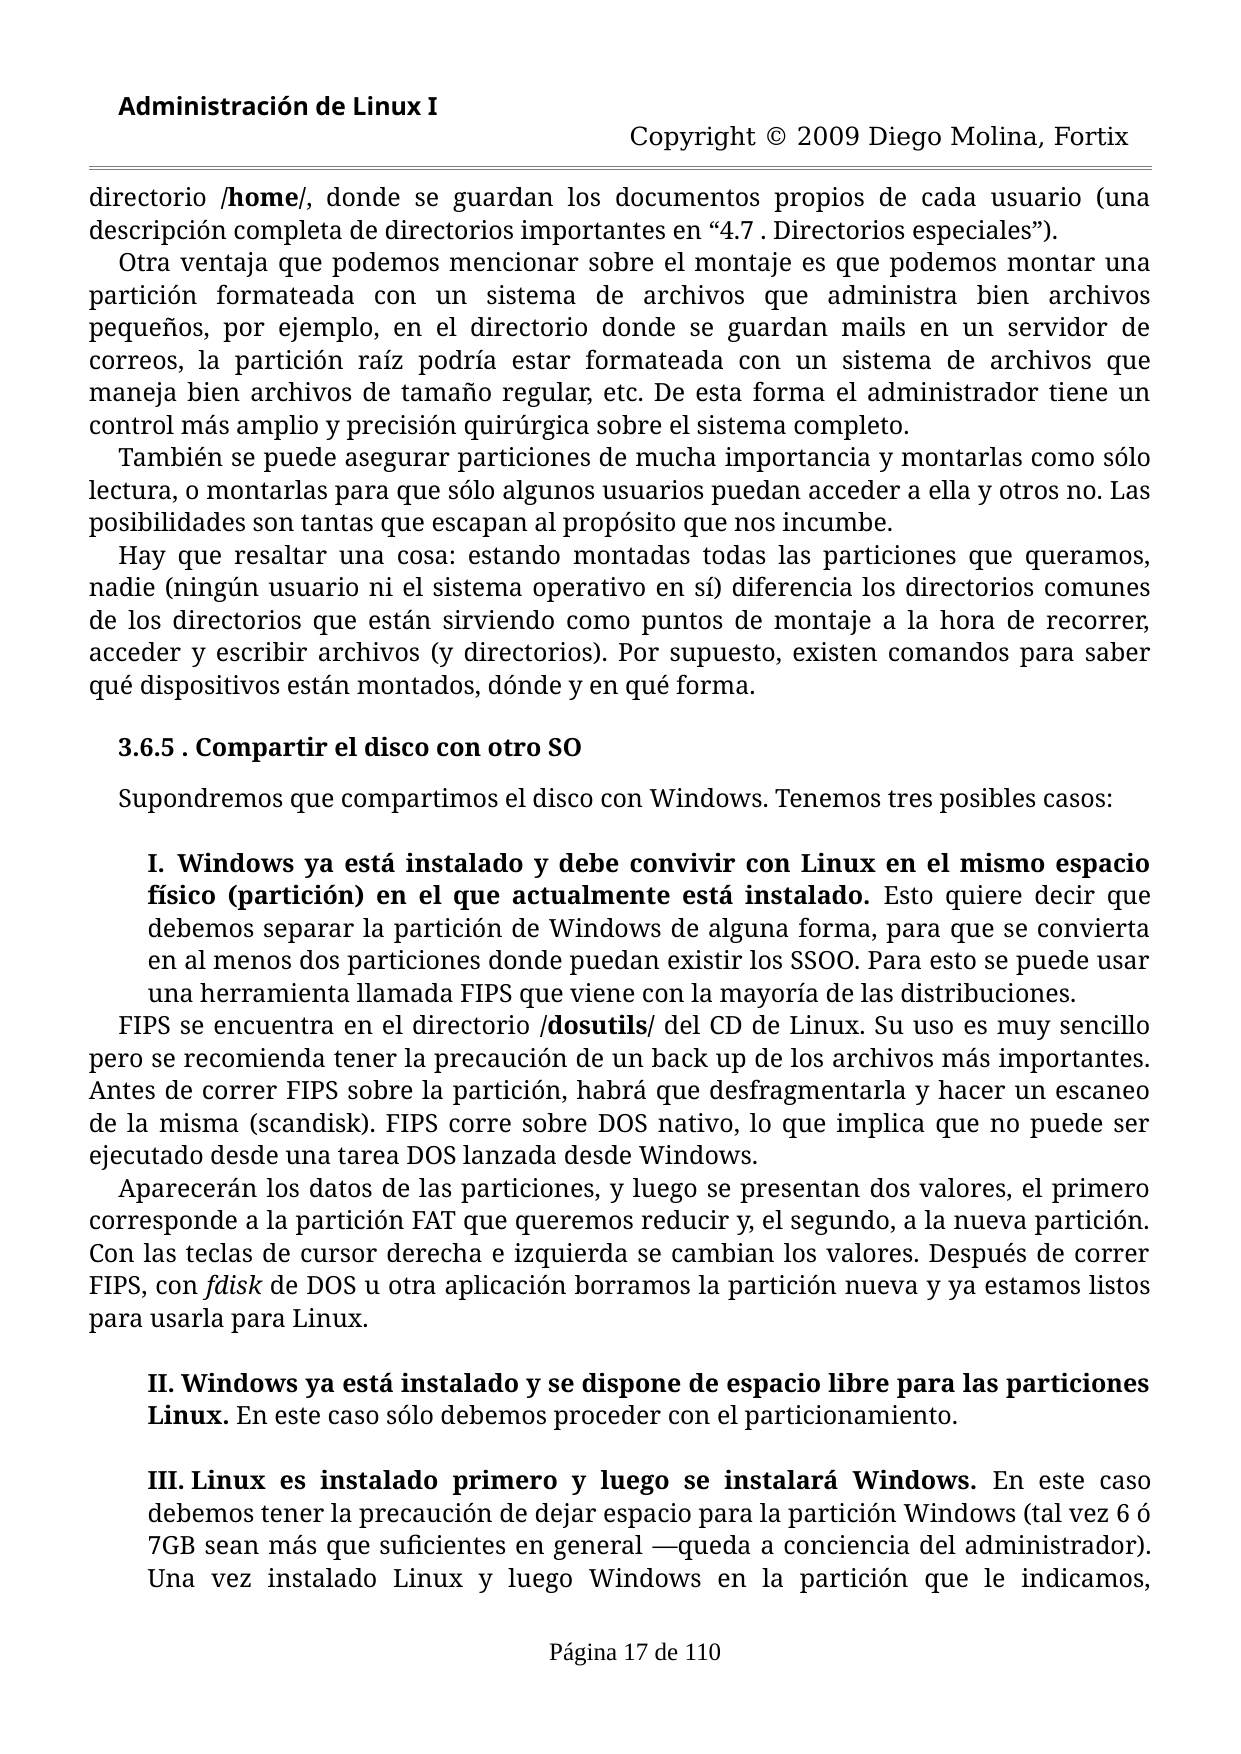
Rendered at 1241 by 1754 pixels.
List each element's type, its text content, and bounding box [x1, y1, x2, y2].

text FIPS se encuentra en el directorio /dosutils/ del CD de Linux. Su uso es muy sencillo pero se recomienda tener la precaución de un back up de los archivos más importantes. Antes de correr FIPS sobre la partición, habrá que desfragmentarla y hacer un escaneo de la misma (scandisk). FIPS corre sobre DOS nativo, lo que implica que no puede ser ejecutado desde una tarea DOS lanzada desde Windows. [88, 1009, 1152, 1171]
text Otra ventaja que podemos mencionar sobre el montaje es que podemos montar una partición formateada con un sistema de archivos que administra bien archivos pequeños, por ejemplo, en el directorio donde se guardan mails en un servidor de correos, la partición raíz podría estar formateada con un sistema de archivos que maneja bien archivos de tamaño regular, etc. De esta forma el administrador tiene un control más amplio y precisión quirúrgica sobre el sistema completo. [88, 246, 1152, 441]
text Supondremos que compartimos el disco con Windows. Tenemos tres posibles casos: [88, 781, 1152, 814]
list Windows ya está instalado y debe convivir con Linux en el mismo espacio físico (partición) en el que actualmente está instalado. Esto quiere decir que debemos separar la partición de Windows de alguna forma, para que se convierta en al menos dos particiones donde puedan existir los SSOO. Para esto se puede usar una herramienta llamada FIPS que viene con la mayoría de las distribuciones. [118, 846, 1152, 1009]
text También se puede asegurar particiones de mucha importancia y montarlas como sólo lectura, o montarlas para que sólo algunos usuarios puedan acceder a ella y otros no. Las posibilidades son tantas que escapan al propósito que nos incumbe. [88, 441, 1152, 538]
text directorio /home/, donde se guardan los documentos propios de cada usuario (una descripción completa de directorios importantes en “4.7 . Directorios especiales”). [88, 181, 1152, 246]
text Hay que resaltar una cosa: estando montadas todas las particiones que queramos, nadie (ningún usuario ni el sistema operativo en sí) diferencia los directorios comunes de los directorios que están sirviendo como puntos de montaje a la hora de recorrer, acceder y escribir archivos (y directorios). Por supuesto, existen comandos para saber qué dispositivos están montados, dónde y en qué forma. [88, 538, 1152, 701]
list Windows ya está instalado y se dispone de espacio libre para las particiones Linux. En este caso sólo debemos proceder con el particionamiento. [118, 1366, 1152, 1431]
text Aparecerán los datos de las particiones, y luego se presentan dos valores, el primero corresponde a la partición FAT que queremos reducir y, el segundo, a la nueva partición. Con las teclas de cursor derecha e izquierda se cambian los valores. Después de correr FIPS, con fdisk de DOS u otra aplicación borramos la partición nueva y ya estamos listos para usarla para Linux. [88, 1171, 1152, 1334]
list Linux es instalado primero y luego se instalará Windows. En este caso debemos tener la precaución de dejar espacio para la partición Windows (tal vez 6 ó 7GB sean más que suficientes en general —queda a conciencia del administrador). Una vez instalado Linux y luego Windows en la partición que le indicamos, [118, 1464, 1152, 1594]
subtitle Compartir el disco con otro SO [88, 730, 1152, 764]
